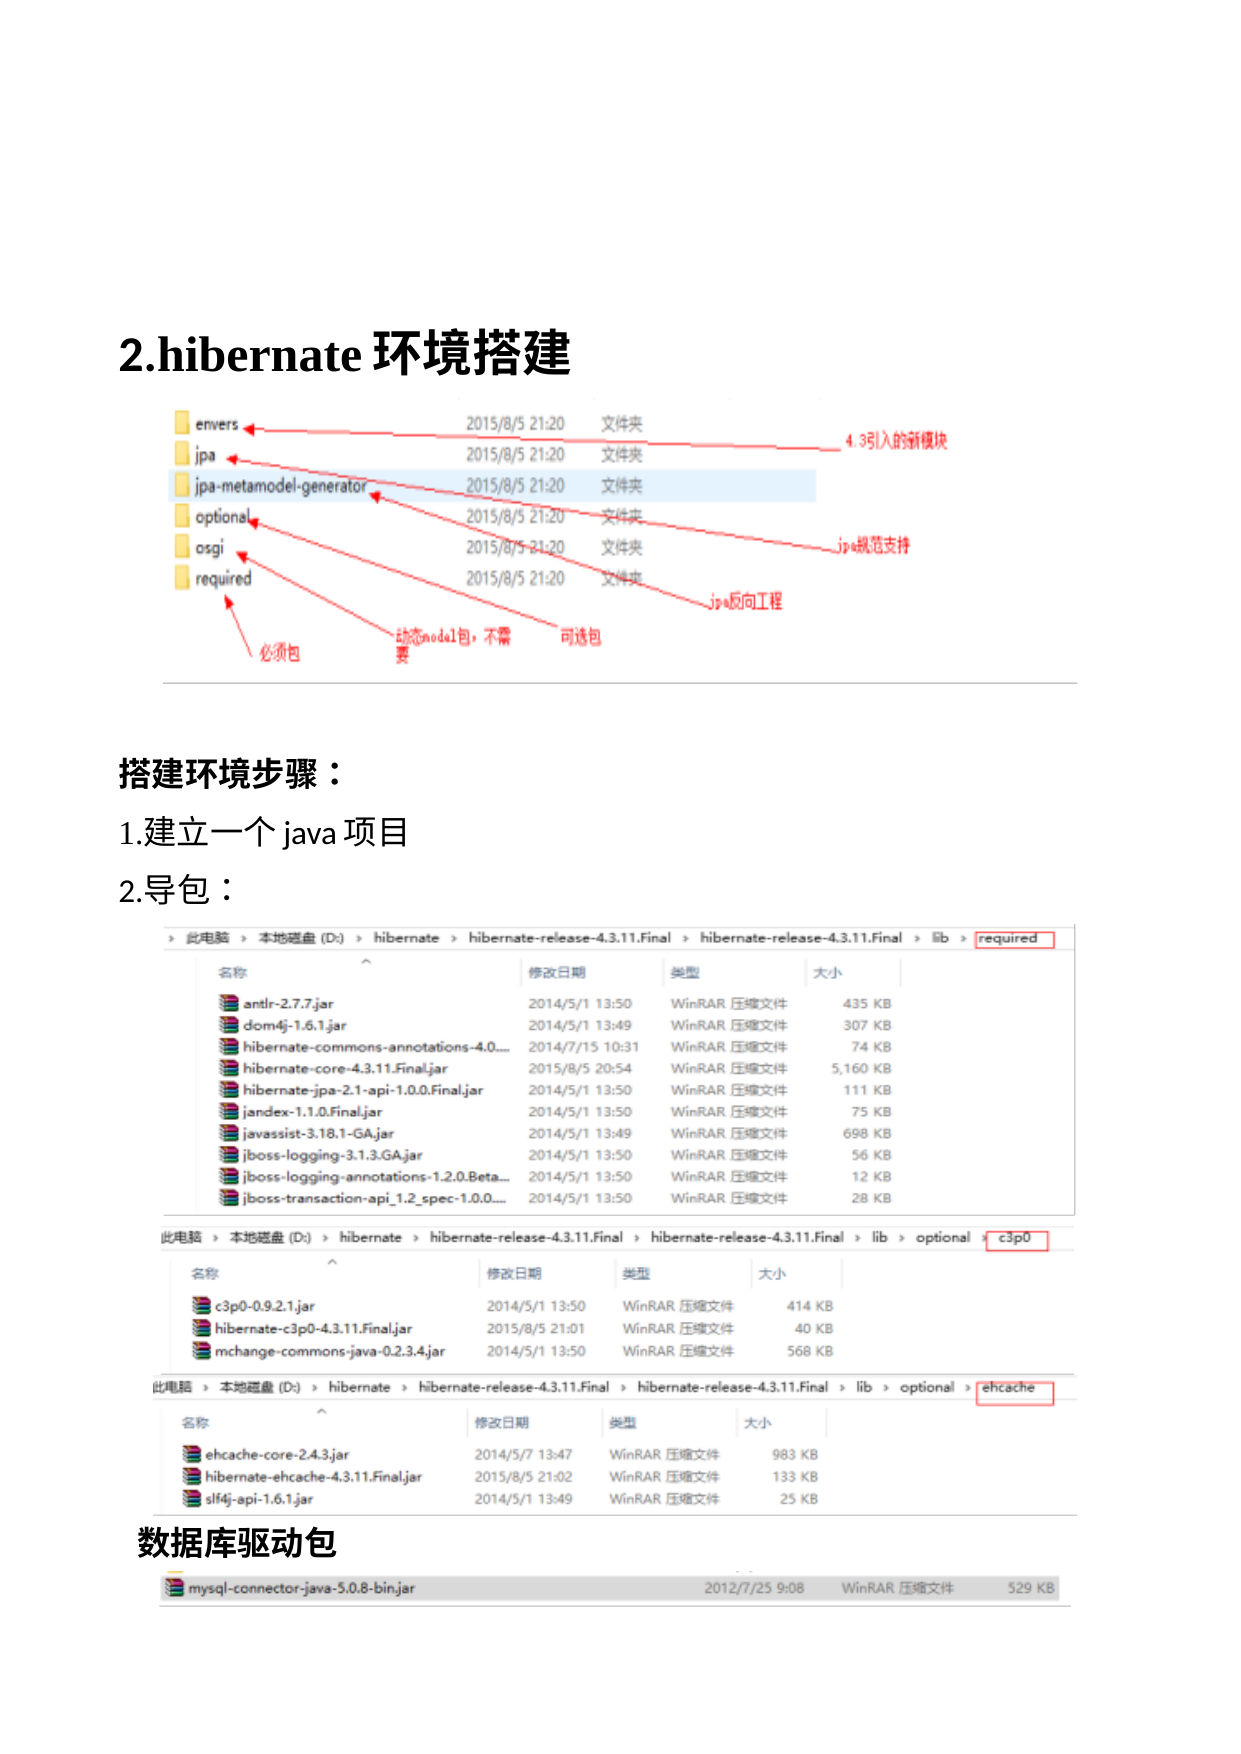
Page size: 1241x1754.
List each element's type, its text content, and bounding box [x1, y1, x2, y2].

text 1.建立一个java项目 [118, 808, 1122, 854]
text 数据库驱动包 [118, 924, 1122, 1564]
picture [162, 398, 1078, 686]
picture [153, 1226, 1078, 1517]
text 搭建环境步骤： [118, 751, 1122, 796]
picture [159, 1571, 1071, 1608]
picture [163, 924, 1077, 1217]
subtitle 2.hibernate环境搭建 [118, 318, 1122, 386]
text 2.导包： [118, 866, 1122, 912]
